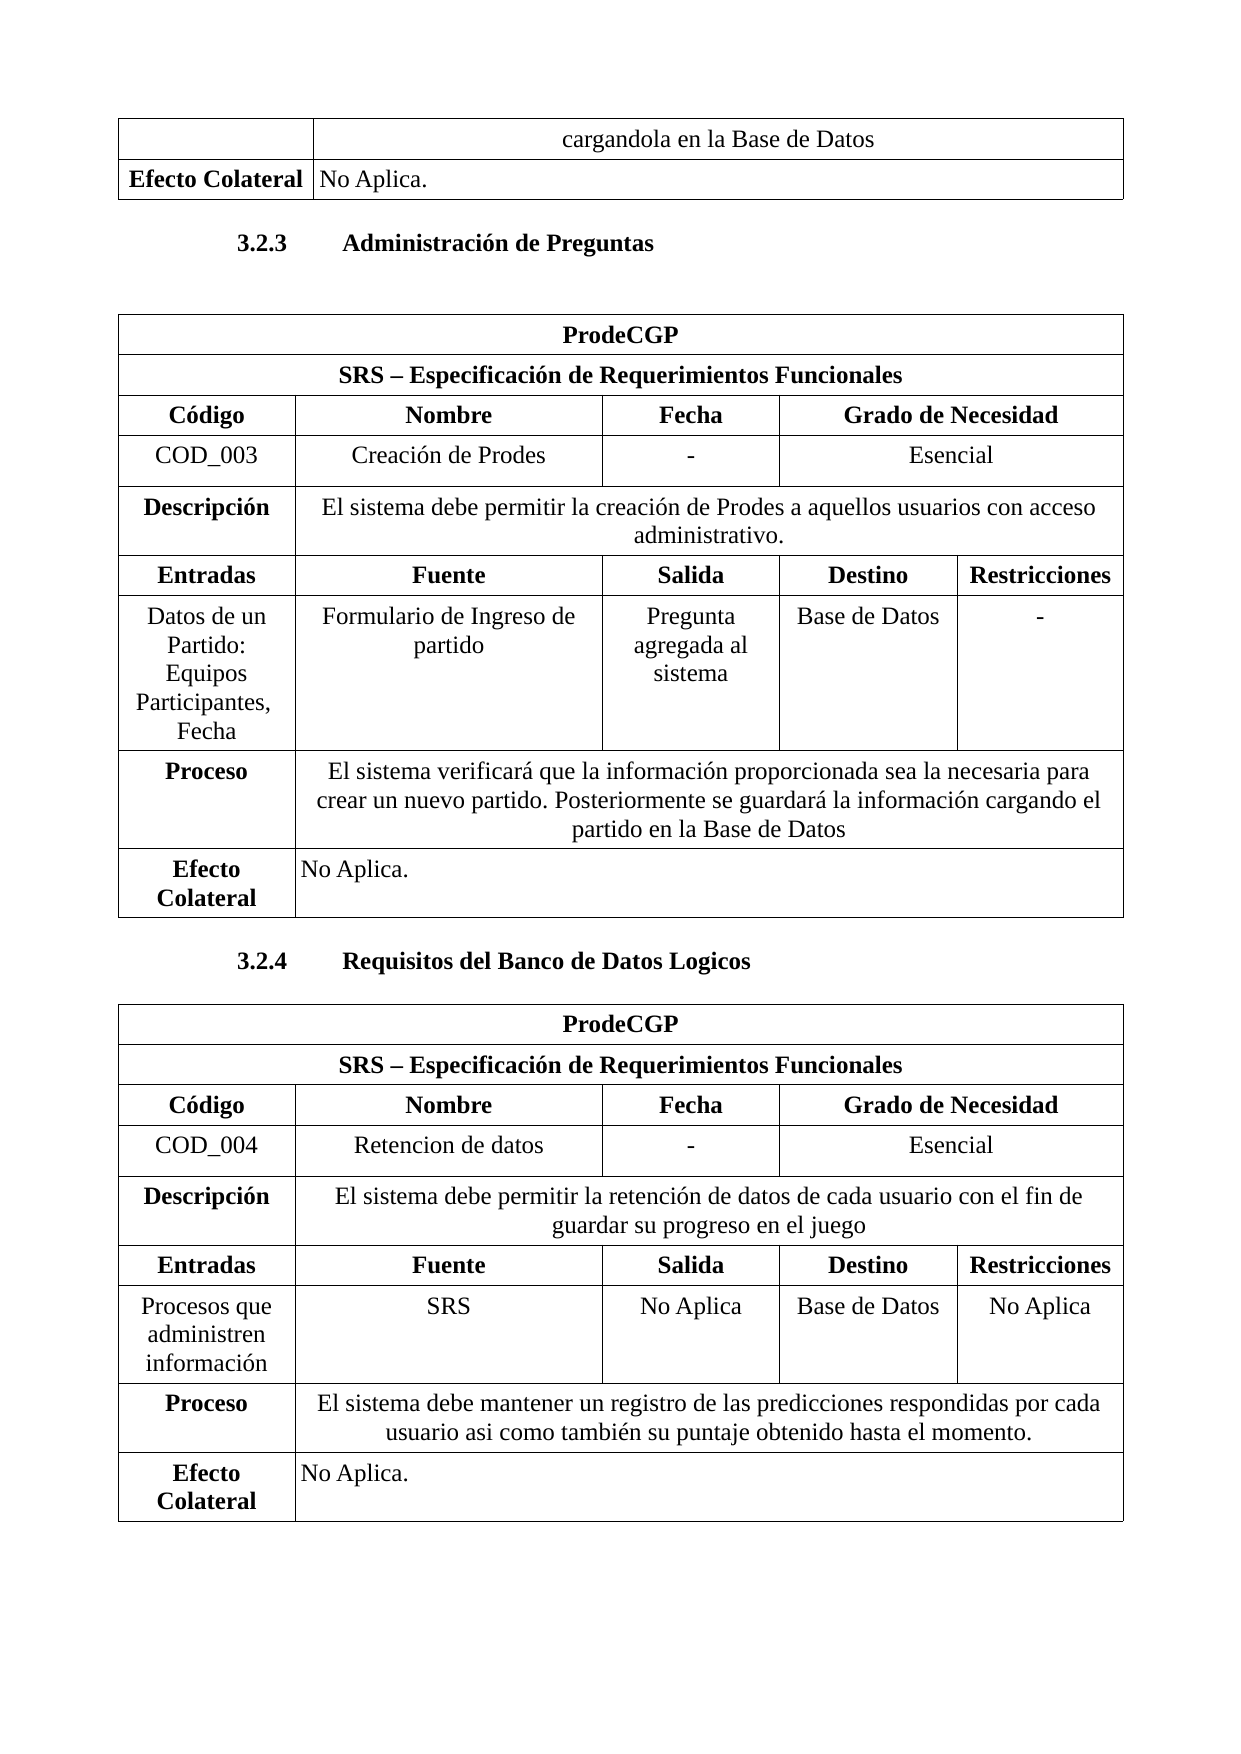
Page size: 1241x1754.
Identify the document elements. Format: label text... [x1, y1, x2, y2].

table_cell Creación de Prodes [296, 436, 602, 486]
table_cell No Aplica. [296, 1453, 1123, 1521]
table_cell Formulario de Ingreso de partido [296, 596, 602, 750]
table_cell Entradas [119, 556, 295, 595]
table_cell Pregunta agregada al sistema [603, 596, 779, 750]
table_cell Proceso [119, 1384, 295, 1452]
table_cell Destino [780, 556, 957, 595]
table_cell Retencion de datos [296, 1126, 602, 1176]
table_cell Fecha [603, 1085, 779, 1124]
table_cell Esencial [780, 436, 1123, 486]
table_cell Proceso [119, 751, 295, 848]
table_header ProdeCGP [119, 1005, 1123, 1044]
table_cell Grado de Necesidad [780, 1085, 1123, 1124]
table_cell Salida [603, 1246, 779, 1285]
table_cell Restricciones [958, 1246, 1123, 1285]
table_cell No Aplica. [314, 160, 1123, 199]
table_cell El sistema debe permitir la retención de datos de cada usuario con el fin de guardar su progreso en el juego [296, 1177, 1123, 1244]
table_cell - [603, 1126, 779, 1176]
table_cell SRS – Especificación de Requerimientos Funcionales [119, 1045, 1123, 1084]
table_cell Salida [603, 556, 779, 595]
table_cell Efecto Colateral [119, 1453, 295, 1521]
table_cell Efecto Colateral [119, 160, 313, 199]
table_cell Fecha [603, 396, 779, 435]
table_cell Efecto Colateral [119, 849, 295, 917]
table_header ProdeCGP [119, 315, 1123, 354]
table_cell Fuente [296, 1246, 602, 1285]
table_cell No Aplica. [296, 849, 1123, 917]
table_cell El sistema debe mantener un registro de las predicciones respondidas por cada usuario asi como también su puntaje obtenido hasta el momento. [296, 1384, 1123, 1452]
table_cell Entradas [119, 1246, 295, 1285]
table_cell Datos de un Partido: Equipos Participantes, Fecha [119, 596, 295, 750]
table_cell SRS [296, 1286, 602, 1383]
table_cell COD_004 [119, 1126, 295, 1176]
table_cell El sistema debe permitir la creación de Prodes a aquellos usuarios con acceso administrativo. [296, 487, 1123, 555]
table_cell Procesos que administren información [119, 1286, 295, 1383]
table_cell Grado de Necesidad [780, 396, 1123, 435]
table_cell Base de Datos [780, 1286, 957, 1383]
table_cell Descripción [119, 1177, 295, 1244]
table_cell COD_003 [119, 436, 295, 486]
table_cell [119, 119, 313, 158]
table_cell cargandola en la Base de Datos [314, 119, 1123, 158]
table_cell - [958, 596, 1123, 750]
list Administración de Preguntas [231, 228, 1122, 314]
table_cell Destino [780, 1246, 957, 1285]
table_cell SRS – Especificación de Requerimientos Funcionales [119, 355, 1123, 394]
table_cell No Aplica [603, 1286, 779, 1383]
list Requisitos del Banco de Datos Logicos [231, 946, 1122, 1004]
table_cell Descripción [119, 487, 295, 555]
table_cell Código [119, 396, 295, 435]
table_cell Restricciones [958, 556, 1123, 595]
table_cell - [603, 436, 779, 486]
table_cell El sistema verificará que la información proporcionada sea la necesaria para crear un nuevo partido. Posteriormente se guardará la información cargando el partido en la Base de Datos [296, 751, 1123, 848]
table_cell Código [119, 1085, 295, 1124]
table_cell Base de Datos [780, 596, 957, 750]
table_cell Esencial [780, 1126, 1123, 1176]
table_cell No Aplica [958, 1286, 1123, 1383]
table_cell Fuente [296, 556, 602, 595]
table_cell Nombre [296, 396, 602, 435]
table_cell Nombre [296, 1085, 602, 1124]
